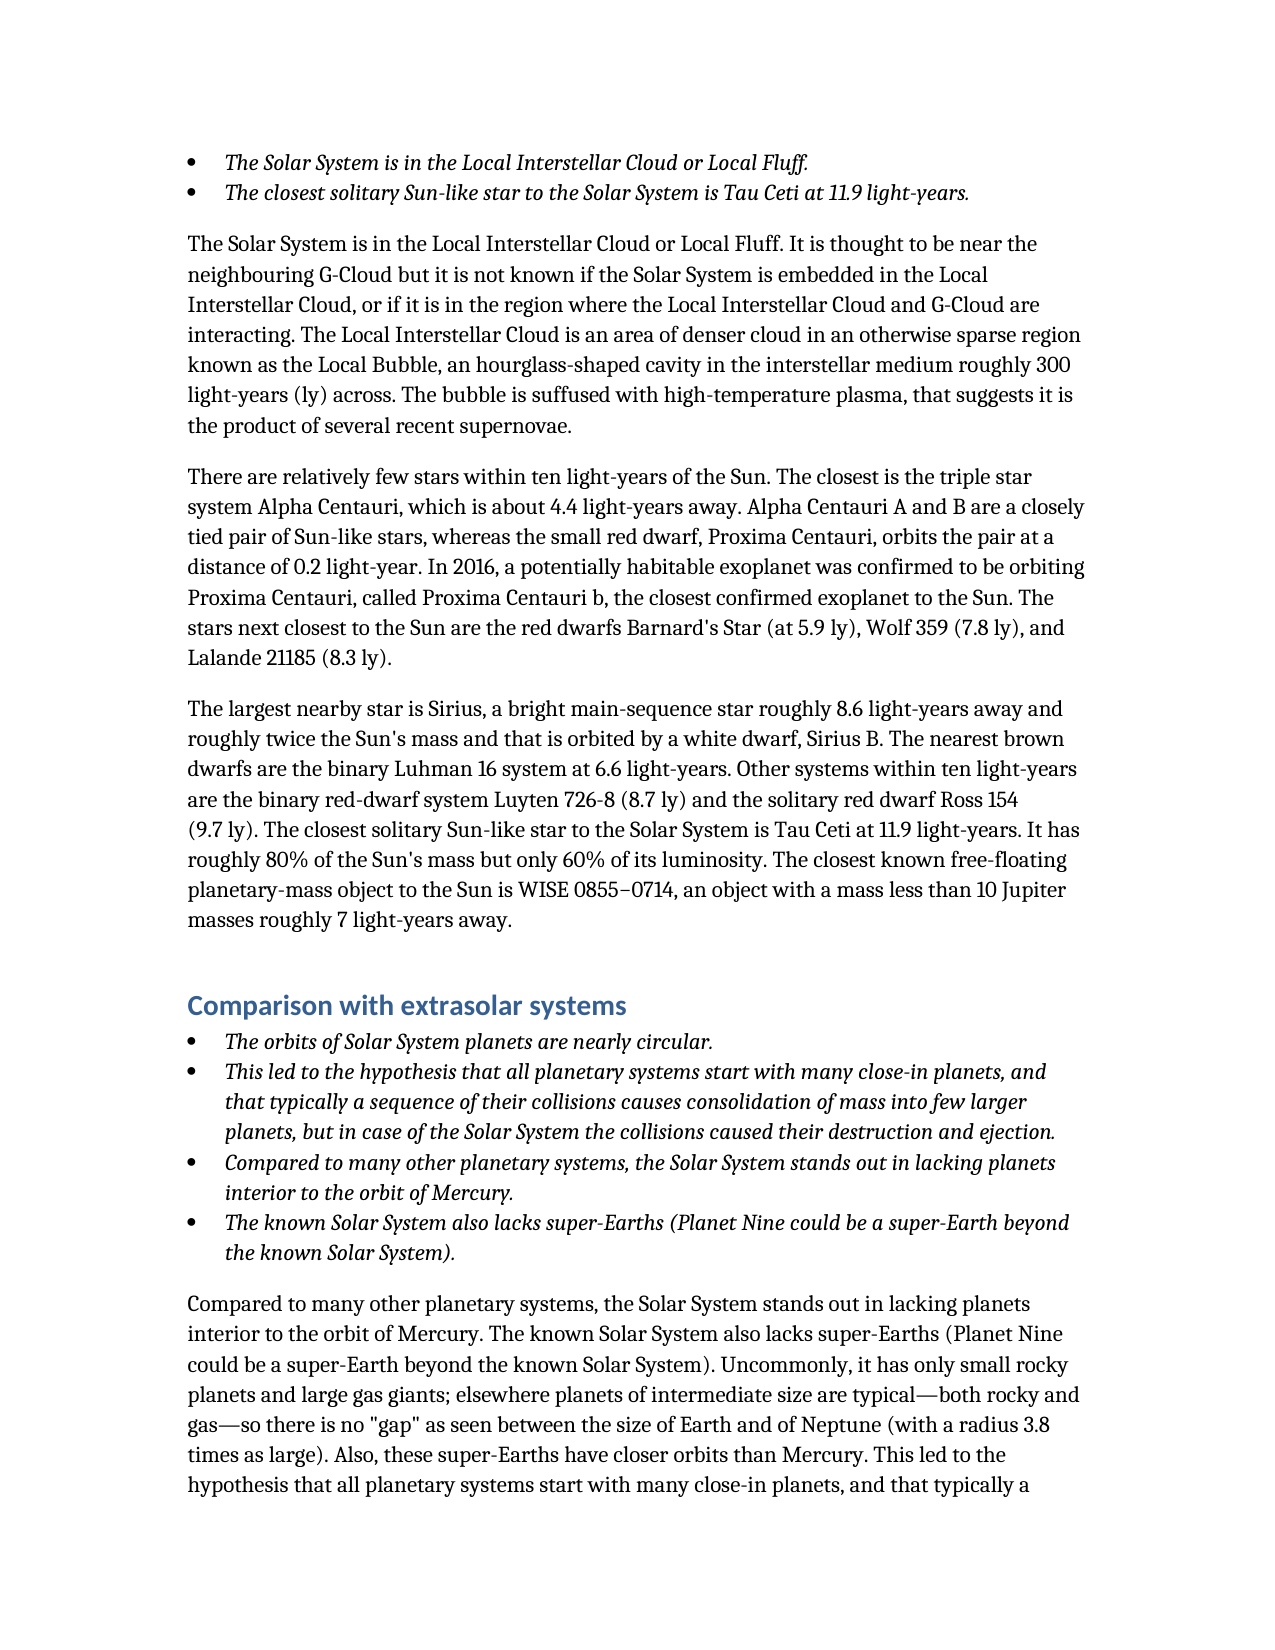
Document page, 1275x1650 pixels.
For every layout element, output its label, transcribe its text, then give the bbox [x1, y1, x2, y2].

list The orbits of Solar System planets are nearly circular. [187, 1028, 1087, 1055]
text The Solar System is in the Local Interstellar Cloud or Local Fluff. It is thought to be near the neighbouring G-Cloud but it is not known if the Solar System is embedded in the Local Interstellar Cloud, or if it is in the region where the Local Interstellar Cloud and G-Cloud are interacting. The Local Interstellar Cloud is an area of denser cloud in an otherwise sparse region known as the Local Bubble, an hourglass-shaped cavity in the interstellar medium roughly 300 light-years (ly) across. The bubble is suffused with high-temperature plasma, that suggests it is the product of several recent supernovae. [187, 231, 1087, 439]
list The closest solitary Sun-like star to the Solar System is Tau Ceti at 11.9 light-years. [187, 180, 1087, 207]
text Compared to many other planetary systems, the Solar System stands out in lacking planets interior to the orbit of Mercury. The known Solar System also lacks super-Earths (Planet Nine could be a super-Earth beyond the known Solar System). Uncommonly, it has only small rocky planets and large gas giants; elsewhere planets of intermediate size are typical—both rocky and gas—so there is no "gap" as seen between the size of Earth and of Neptune (with a radius 3.8 times as large). Also, these super-Earths have closer orbits than Mercury. This led to the hypothesis that all planetary systems start with many close-in planets, and that typically a [187, 1291, 1087, 1498]
list Compared to many other planetary systems, the Solar System stands out in lacking planets interior to the orbit of Mercury. [187, 1149, 1087, 1206]
text The largest nearby star is Sirius, a bright main-sequence star roughly 8.6 light-years away and roughly twice the Sun's mass and that is orbited by a white dwarf, Sirius B. The nearest brown dwarfs are the binary Luhman 16 system at 6.6 light-years. Other systems within ten light-years are the binary red-dwarf system Luyten 726-8 (8.7 ly) and the solitary red dwarf Ross 154 (9.7 ly). The closest solitary Sun-like star to the Solar System is Tau Ceti at 11.9 light-years. It has roughly 80% of the Sun's mass but only 60% of its luminosity. The closest known free-floating planetary-mass object to the Sun is WISE 0855−0714, an object with a mass less than 10 Jupiter masses roughly 7 light-years away. [187, 696, 1087, 934]
list The Solar System is in the Local Interstellar Cloud or Local Fluff. [187, 150, 1087, 176]
text There are relatively few stars within ten light-years of the Sun. The closest is the triple star system Alpha Centauri, which is about 4.4 light-years away. Alpha Centauri A and B are a closely tied pair of Sun-like stars, whereas the small red dwarf, Proxima Centauri, orbits the pair at a distance of 0.2 light-year. In 2016, a potentially habitable exoplanet was confirmed to be orbiting Proxima Centauri, called Proxima Centauri b, the closest confirmed exoplanet to the Sun. The stars next closest to the Sun are the red dwarfs Barnard's Star (at 5.9 ly), Wolf 359 (7.8 ly), and Lalande 21185 (8.3 ly). [187, 463, 1087, 671]
list The known Solar System also lacks super-Earths (Planet Nine could be a super-Earth beyond the known Solar System). [187, 1210, 1087, 1266]
list This led to the hypothesis that all planetary systems start with many close-in planets, and that typically a sequence of their collisions causes consolidation of mass into few larger planets, but in case of the Solar System the collisions caused their destruction and ejection. [187, 1059, 1087, 1145]
subtitle Comparison with extrasolar systems [187, 987, 1087, 1023]
